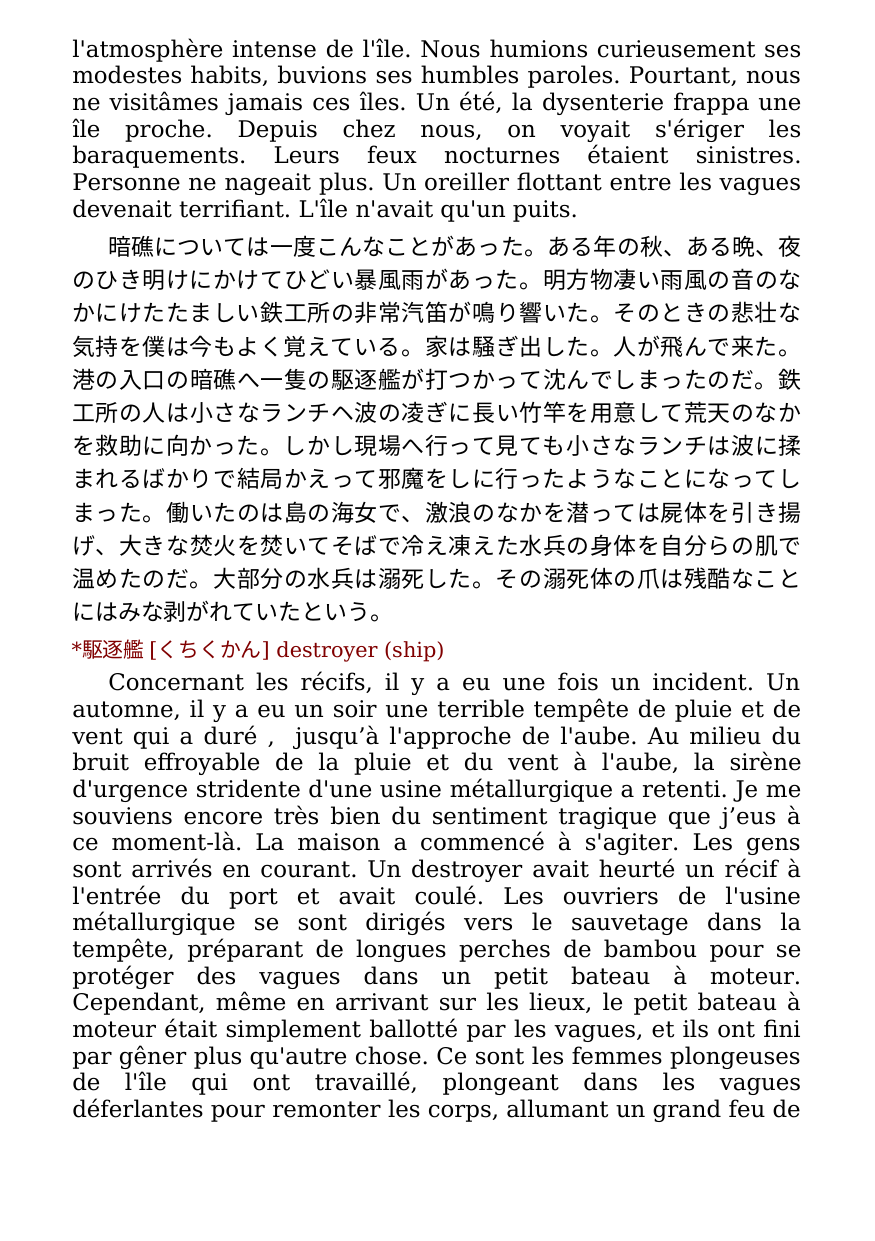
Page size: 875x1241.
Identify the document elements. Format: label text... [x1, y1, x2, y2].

text l'atmosphère intense de l'île. Nous humions curieusement ses modestes habits, buvions ses humbles paroles. Pourtant, nous ne visitâmes jamais ces îles. Un été, la dysenterie frappa une île proche. Depuis chez nous, on voyait s'ériger les baraquements. Leurs feux nocturnes étaient sinistres. Personne ne nageait plus. Un oreiller flottant entre les vagues devenait terrifiant. L'île n'avait qu'un puits. [72, 36, 802, 223]
text *駆逐艦 [くちくかん] destroyer (ship) [71, 633, 803, 663]
text 暗礁については一度こんなことがあった。ある年の秋、ある晩、夜のひき明けにかけてひどい暴風雨があった。明方物凄い雨風の音のなかにけたたましい鉄工所の非常汽笛が鳴り響いた。そのときの悲壮な気持を僕は今もよく覚えている。家は騒ぎ出した。人が飛んで来た。港の入口の暗礁へ一隻の駆逐艦が打つかって沈んでしまったのだ。鉄工所の人は小さなランチヘ波の凌ぎに長い竹竿を用意して荒天のなかを救助に向かった。しかし現場へ行って見ても小さなランチは波に揉まれるばかりで結局かえって邪魔をしに行ったようなことになってしまった。働いたのは島の海女で、激浪のなかを潜っては屍体を引き揚げ、大きな焚火を焚いてそばで冷え凍えた水兵の身体を自分らの肌で温めたのだ。大部分の水兵は溺死した。その溺死体の爪は残酷なことにはみな剥がれていたという。 [72, 229, 802, 627]
text Concernant les récifs, il y a eu une fois un incident. Un automne, il y a eu un soir une terrible tempête de pluie et de vent qui a duré , jusqu’à l'approche de l'aube. Au milieu du bruit effroyable de la pluie et du vent à l'aube, la sirène d'urgence stridente d'une usine métallurgique a retenti. Je me souviens encore très bien du sentiment tragique que j’eus à ce moment-là. La maison a commencé à s'agiter. Les gens sont arrivés en courant. Un destroyer avait heurté un récif à l'entrée du port et avait coulé. Les ouvriers de l'usine métallurgique se sont dirigés vers le sauvetage dans la tempête, préparant de longues perches de bambou pour se protéger des vagues dans un petit bateau à moteur. Cependant, même en arrivant sur les lieux, le petit bateau à moteur était simplement ballotté par les vagues, et ils ont fini par gêner plus qu'autre chose. Ce sont les femmes plongeuses de l'île qui ont travaillé, plongeant dans les vagues déferlantes pour remonter les corps, allumant un grand feu de [72, 669, 802, 1123]
